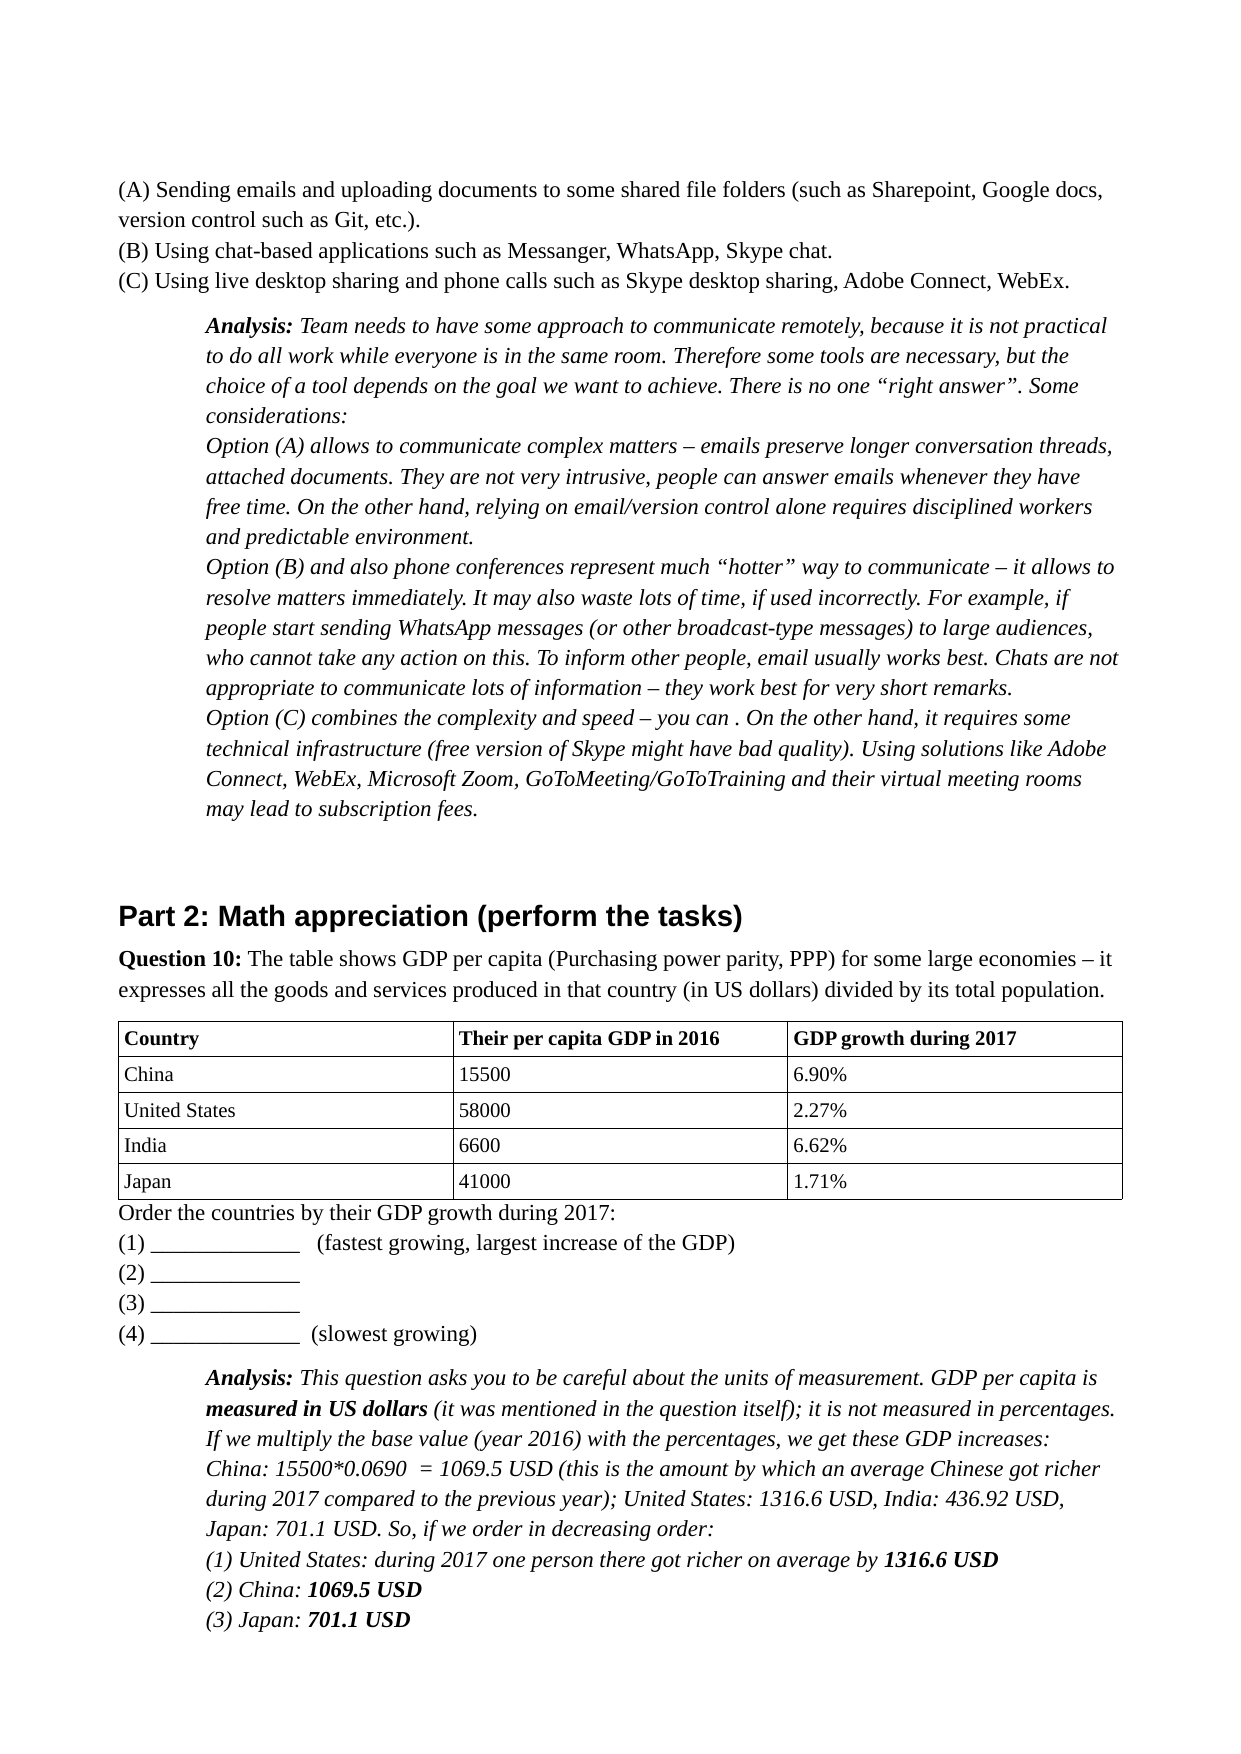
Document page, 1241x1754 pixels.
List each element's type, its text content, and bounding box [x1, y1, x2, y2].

table_cell India [119, 1129, 453, 1163]
text Analysis: This question asks you to be careful about the units of measurement. GDP per capita is measured in US dollars (it was mentioned in the question itself); it is not measured in percentages. If we multiply the base value (year 2016) with the percentages, we get these GDP increases: China: 15500*0.0690 = 1069.5 USD (this is the amount by which an average Chinese got richer during 2017 compared to the previous year); United States: 1316.6 USD, India: 436.92 USD, Japan: 701.1 USD. So, if we order in decreasing order: (1) United States: during 2017 one person there got richer on average by 1316.6 USD (2) China: 1069.5 USD (3) Japan: 701.1 USD [206, 1364, 1122, 1632]
table_header Country [119, 1022, 453, 1056]
table_cell 6.90% [788, 1057, 1122, 1092]
table_cell United States [119, 1093, 453, 1127]
table_header GDP growth during 2017 [788, 1022, 1122, 1056]
table_cell 41000 [454, 1164, 787, 1199]
table_cell 6.62% [788, 1129, 1122, 1163]
table_cell 1.71% [788, 1164, 1122, 1199]
text Analysis: Team needs to have some approach to communicate remotely, because it is not practical to do all work while everyone is in the same room. Therefore some tools are necessary, but the choice of a tool depends on the goal we want to achieve. There is no one “right answer”. Some considerations: Option (A) allows to communicate complex matters – emails preserve longer conversation threads, attached documents. They are not very intrusive, people can answer emails whenever they have free time. On the other hand, relying on email/version control alone requires disciplined workers and predictable environment. Option (B) and also phone conferences represent much “hotter” way to communicate – it allows to resolve matters immediately. It may also waste lots of time, if used incorrectly. For example, if people start sending WhatsApp messages (or other broadcast-type messages) to large audiences, who cannot take any action on this. To inform other people, email usually works best. Chats are not appropriate to communicate lots of information – they work best for very short remarks. Option (C) combines the complexity and speed – you can . On the other hand, it requires some technical infrastructure (free version of Skype might have bad quality). Using solutions like Adobe Connect, WebEx, Microsoft Zoom, GoToMeeting/GoToTraining and their virtual meeting rooms may lead to subscription fees. [206, 312, 1122, 821]
table_cell Japan [119, 1164, 453, 1199]
text Order the countries by their GDP growth during 2017: (1) _____________ (fastest growing, largest increase of the GDP) (2) _____________ (3) _____________ (4) _____________ (slowest growing) [118, 1200, 1122, 1346]
text Question 10: The table shows GDP per capita (Purchasing power parity, PPP) for some large economies – it expresses all the goods and services produced in that country (in US dollars) divided by its total population. [118, 946, 1122, 1002]
text (A) Sending emails and uploading documents to some shared file folders (such as Sharepoint, Google docs, version control such as Git, etc.). (B) Using chat-based applications such as Messanger, WhatsApp, Skype chat. (C) Using live desktop sharing and phone calls such as Skype desktop sharing, Adobe Connect, WebEx. [118, 176, 1122, 293]
table_cell 6600 [454, 1129, 787, 1163]
table_cell China [119, 1057, 453, 1092]
table_header Their per capita GDP in 2016 [454, 1022, 787, 1056]
table_cell 2.27% [788, 1093, 1122, 1127]
table_cell 15500 [454, 1057, 787, 1092]
table_cell 58000 [454, 1093, 787, 1127]
subtitle Part 2: Math appreciation (perform the tasks) [118, 899, 1122, 933]
